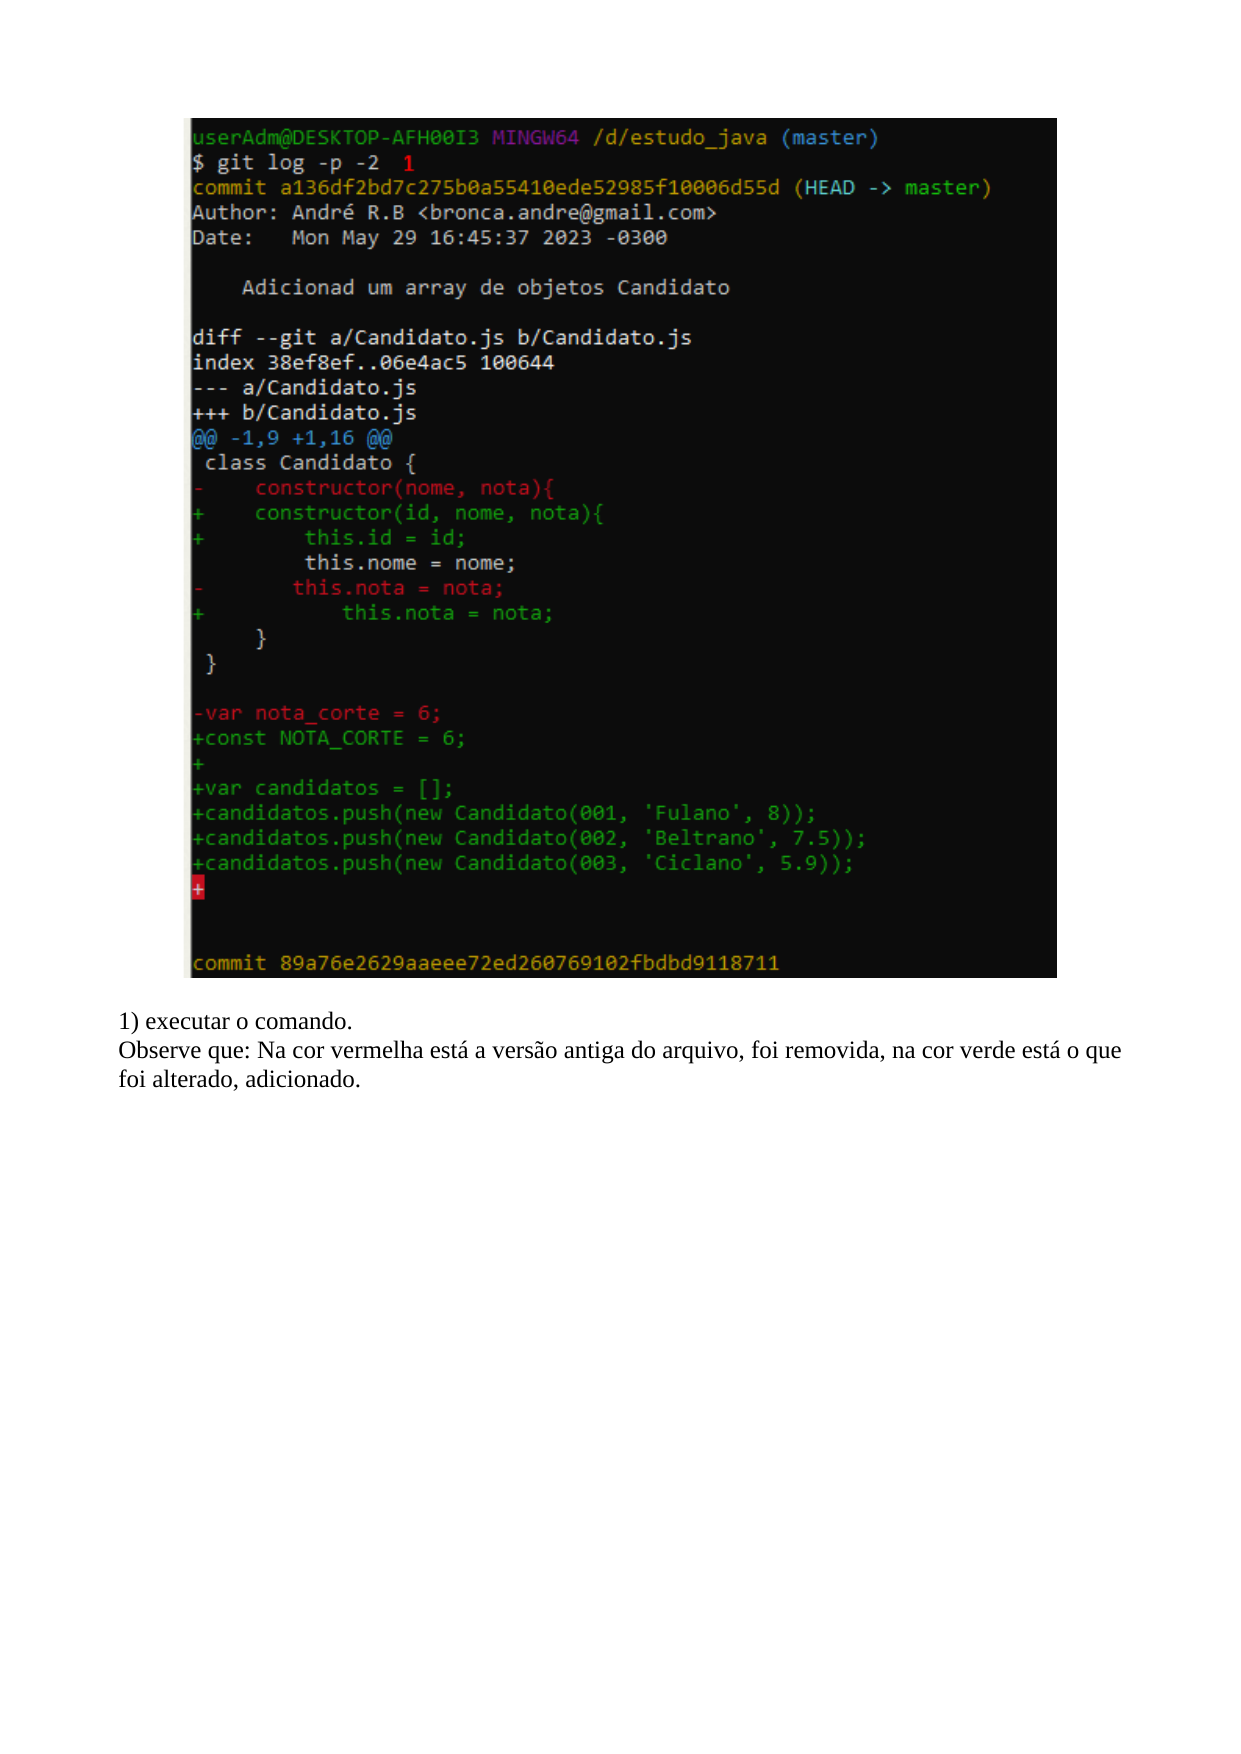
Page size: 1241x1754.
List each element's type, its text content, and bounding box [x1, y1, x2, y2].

text 1) executar o comando. [118, 1006, 1122, 1035]
picture [183, 118, 1057, 978]
text Observe que: Na cor vermelha está a versão antiga do arquivo, foi removida, na cor verde está o que foi alterado, adicionado. [118, 1035, 1122, 1092]
